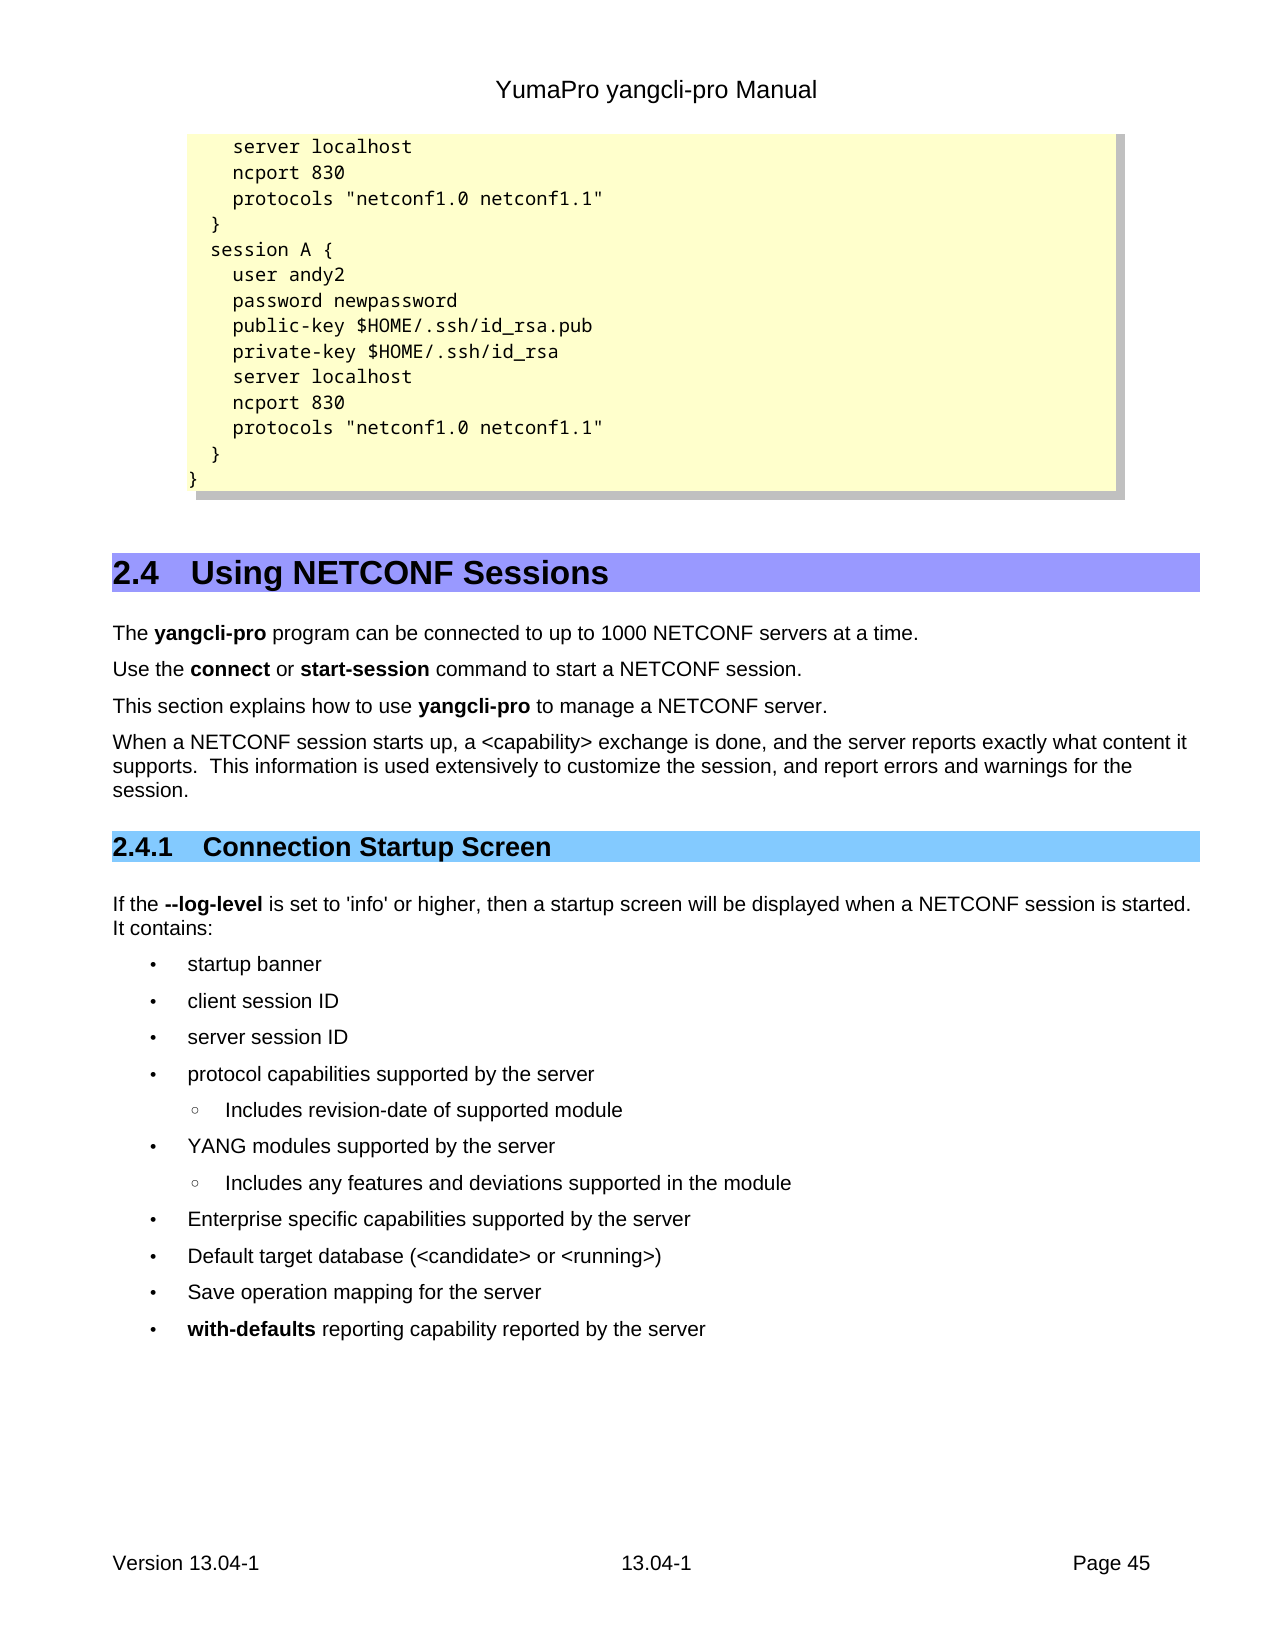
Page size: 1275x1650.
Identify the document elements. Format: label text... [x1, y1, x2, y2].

text If the --log-level is set to 'info' or higher, then a startup screen will be displayed when a NETCONF session is started. It contains: [112, 892, 1200, 939]
list startup banner [150, 952, 1200, 976]
text protocols "netconf1.0 netconf1.1" [187, 414, 1116, 440]
text private-key $HOME/.ssh/id_rsa [187, 338, 1116, 363]
list Includes revision-date of supported module [187, 1098, 1200, 1122]
list Includes any features and deviations supported in the module [187, 1171, 1200, 1195]
list with-defaults reporting capability reported by the server [150, 1317, 1200, 1341]
text } [187, 210, 1116, 236]
list YANG modules supported by the server [150, 1134, 1200, 1158]
text public-key $HOME/.ssh/id_rsa.pub [187, 312, 1116, 338]
list Enterprise specific capabilities supported by the server [150, 1207, 1200, 1231]
list client session ID [150, 988, 1200, 1012]
list protocol capabilities supported by the server [150, 1061, 1200, 1085]
subtitle Connection Startup Screen [112, 831, 1200, 862]
text The yangcli-pro program can be connected to up to 1000 NETCONF servers at a time. [112, 621, 1200, 645]
subtitle Using NETCONF Sessions [112, 553, 1200, 592]
text } [187, 466, 1116, 491]
text When a NETCONF session starts up, a <capability> exchange is done, and the server reports exactly what content it supports. This information is used extensively to customize the session, and report errors and warnings for the session. [112, 730, 1200, 802]
text user andy2 [187, 261, 1116, 287]
list server session ID [150, 1025, 1200, 1049]
text server localhost [187, 363, 1116, 389]
text protocols "netconf1.0 netconf1.1" [187, 185, 1116, 210]
text password newpassword [187, 287, 1116, 312]
text This section explains how to use yangcli-pro to manage a NETCONF server. [112, 694, 1200, 718]
text ncport 830 [187, 159, 1116, 185]
list Default target database (<candidate> or <running>) [150, 1244, 1200, 1268]
text ncport 830 [187, 389, 1116, 414]
list Save operation mapping for the server [150, 1280, 1200, 1304]
text session A { [187, 236, 1116, 261]
text server localhost [187, 134, 1116, 159]
text } [187, 440, 1116, 466]
text Use the connect or start-session command to start a NETCONF session. [112, 657, 1200, 681]
